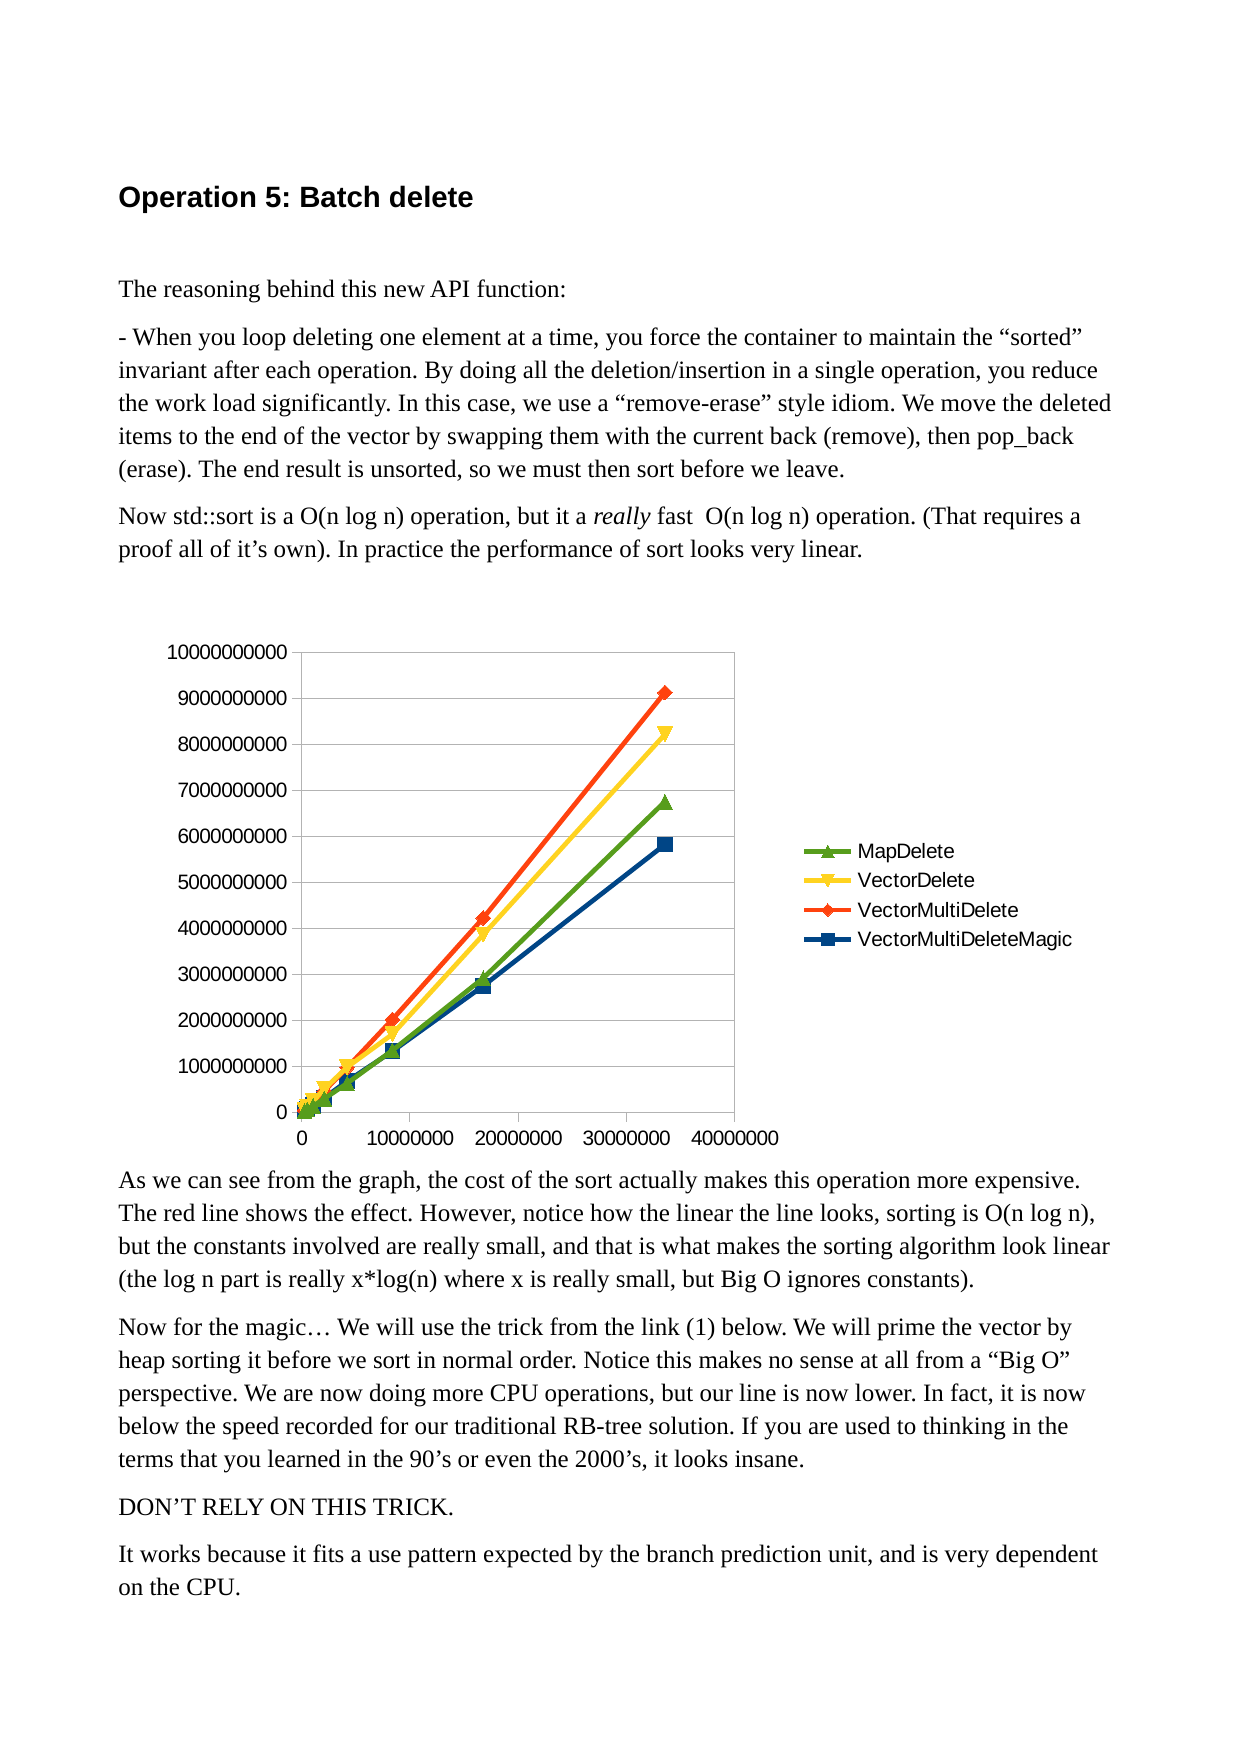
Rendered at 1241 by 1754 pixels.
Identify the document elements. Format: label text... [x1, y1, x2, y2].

text The reasoning behind this new API function: [118, 274, 1122, 303]
text It works because it fits a use pattern expected by the branch prediction unit, and is very dependent on the CPU. [118, 1539, 1122, 1601]
text - When you loop deleting one element at a time, you force the container to maintain the “sorted” invariant after each operation. By doing all the deletion/insertion in a single operation, you reduce the work load significantly. In this case, we use a “remove-erase” style idiom. We move the deleted items to the end of the vector by swapping them with the current back (remove), then pop_back (erase). The end result is unsorted, so we must then sort before we leave. [118, 322, 1122, 483]
text Now for the magic… We will use the trick from the link (1) below. We will prime the vector by heap sorting it before we sort in normal order. Notice this makes no sense at all from a “Big O” perspective. We are now doing more CPU operations, but our line is now lower. In fact, it is now below the speed recorded for our traditional RB-tree solution. If you are used to thinking in the terms that you learned in the 90’s or even the 2000’s, it looks insane. [118, 1312, 1122, 1473]
text As we can see from the graph, the cost of the sort actually makes this operation more expensive. The red line shows the effect. However, notice how the linear the line looks, sorting is O(n log n), but the constants involved are really small, and that is what makes the sorting algorithm look linear (the log n part is really x*log(n) where x is really small, but Big O ignores constants). [118, 630, 1122, 1293]
text DON’T RELY ON THIS TRICK. [118, 1492, 1122, 1521]
subtitle Operation 5: Batch delete [118, 180, 1122, 214]
text Now std::sort is a O(n log n) operation, but it a really fast O(n log n) operation. (That requires a proof all of it’s own). In practice the performance of sort looks very linear. [118, 501, 1122, 563]
